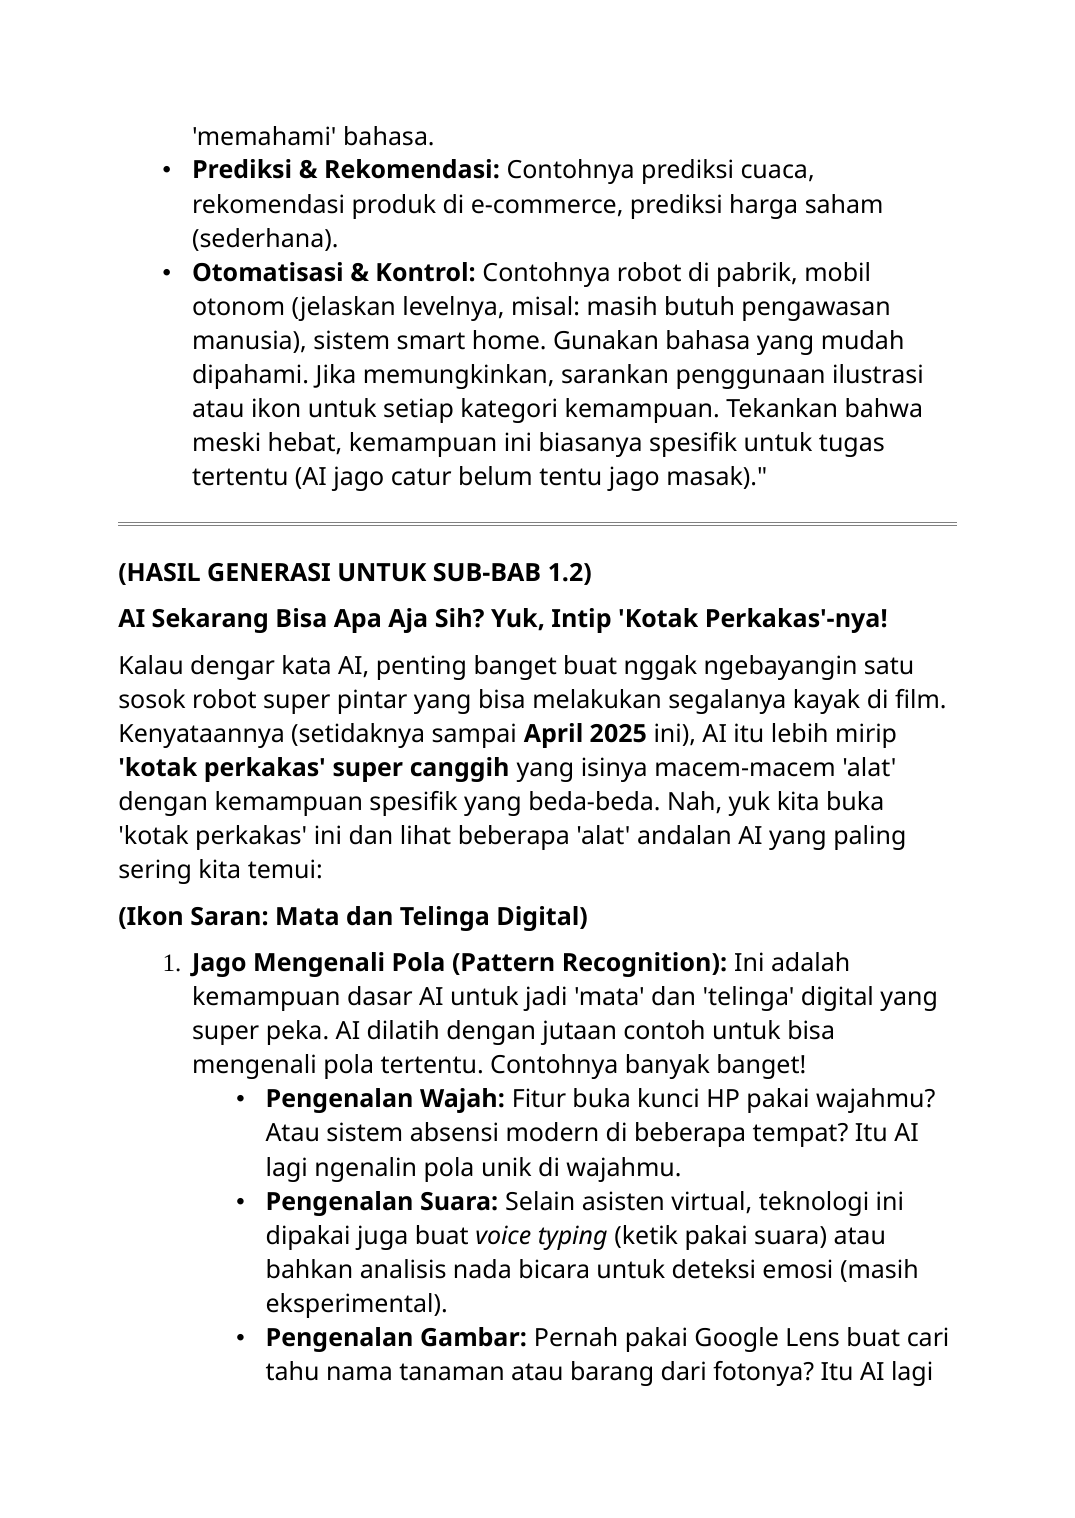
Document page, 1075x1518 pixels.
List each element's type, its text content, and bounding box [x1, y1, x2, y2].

list 'memahami' bahasa. [162, 118, 957, 152]
list Pengenalan Gambar: Pernah pakai Google Lens buat cari tahu nama tanaman atau barang dari fotonya? Itu AI lagi [236, 1319, 957, 1388]
text (Ikon Saran: Mata dan Telinga Digital) [118, 898, 957, 932]
list Pengenalan Suara: Selain asisten virtual, teknologi ini dipakai juga buat voice typing (ketik pakai suara) atau bahkan analisis nada bicara untuk deteksi emosi (masih eksperimental). [236, 1183, 957, 1319]
list Prediksi & Rekomendasi: Contohnya prediksi cuaca, rekomendasi produk di e-commerce, prediksi harga saham (sederhana). [162, 152, 957, 254]
list Otomatisasi & Kontrol: Contohnya robot di pabrik, mobil otonom (jelaskan levelnya, misal: masih butuh pengawasan manusia), sistem smart home. Gunakan bahasa yang mudah dipahami. Jika memungkinkan, sarankan penggunaan ilustrasi atau ikon untuk setiap kategori kemampuan. Tekankan bahwa meski hebat, kemampuan ini biasanya spesifik untuk tugas tertentu (AI jago catur belum tentu jago masak)." [162, 254, 957, 493]
list Jago Mengenali Pola (Pattern Recognition): Ini adalah kemampuan dasar AI untuk jadi 'mata' dan 'telinga' digital yang super peka. AI dilatih dengan jutaan contoh untuk bisa mengenali pola tertentu. Contohnya banyak banget! [162, 945, 957, 1081]
text AI Sekarang Bisa Apa Aja Sih? Yuk, Intip 'Kotak Perkakas'-nya! [118, 601, 957, 635]
text (HASIL GENERASI UNTUK SUB-BAB 1.2) [118, 554, 957, 588]
text Kalau dengar kata AI, penting banget buat nggak ngebayangin satu sosok robot super pintar yang bisa melakukan segalanya kayak di film. Kenyataannya (setidaknya sampai April 2025 ini), AI itu lebih mirip 'kotak perkakas' super canggih yang isinya macem-macem 'alat' dengan kemampuan spesifik yang beda-beda. Nah, yuk kita buka 'kotak perkakas' ini dan lihat beberapa 'alat' andalan AI yang paling sering kita temui: [118, 647, 957, 886]
list Pengenalan Wajah: Fitur buka kunci HP pakai wajahmu? Atau sistem absensi modern di beberapa tempat? Itu AI lagi ngenalin pola unik di wajahmu. [236, 1081, 957, 1183]
